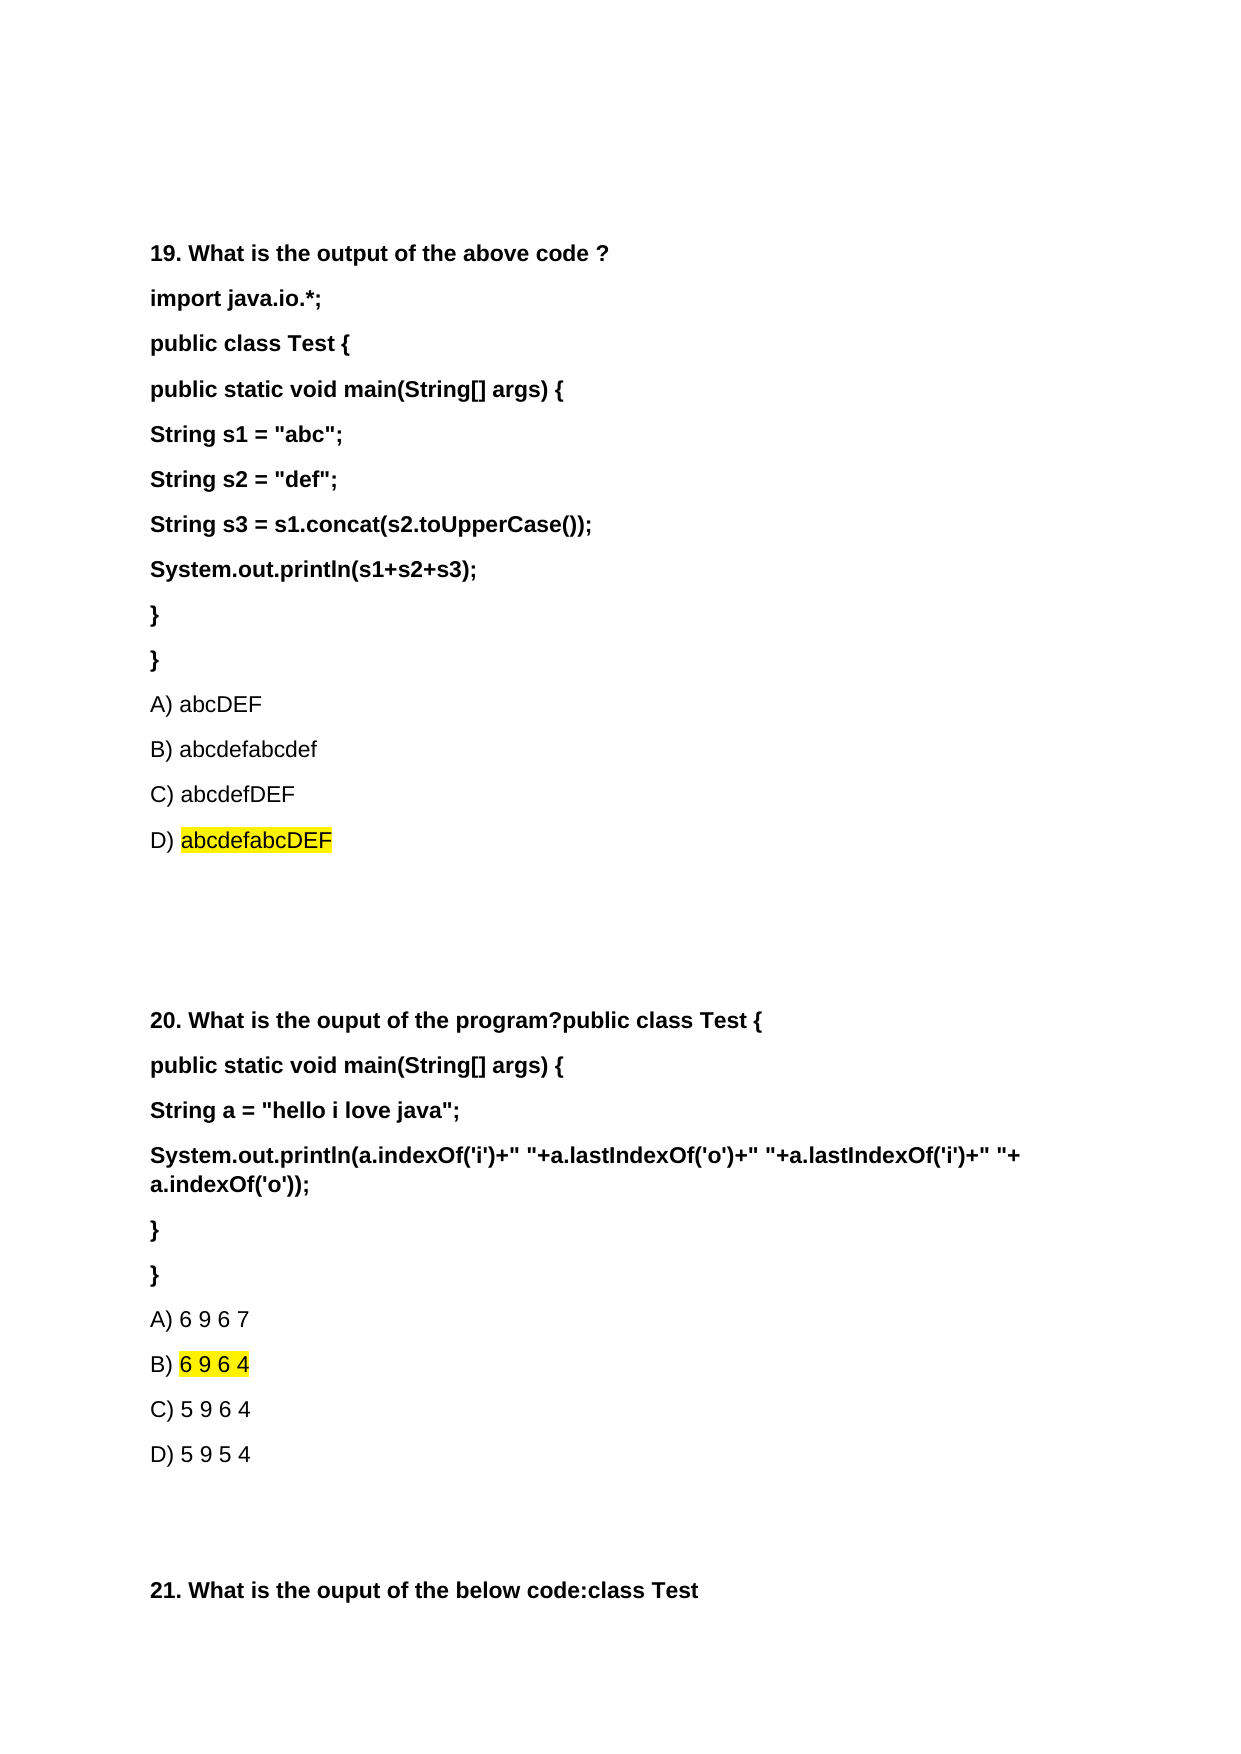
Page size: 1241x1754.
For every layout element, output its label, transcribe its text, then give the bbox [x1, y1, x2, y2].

text } [150, 1216, 1090, 1242]
text public static void main(String[] args) { [150, 376, 1090, 402]
text public class Test { [150, 330, 1090, 357]
text System.out.println(a.indexOf('i')+" "+a.lastIndexOf('o')+" "+a.lastIndexOf('i')+" "+ a.indexOf('o')); [150, 1142, 1090, 1197]
text String a = "hello i love java"; [150, 1097, 1090, 1123]
text String s1 = "abc"; [150, 421, 1090, 447]
text } [150, 646, 1090, 672]
text C) abcdefDEF [150, 781, 1090, 808]
text 19. What is the output of the above code ? [150, 240, 1090, 267]
text A) abcDEF [150, 691, 1090, 718]
text B) abcdefabcdef [150, 736, 1090, 763]
text D) 5 9 5 4 [150, 1441, 1090, 1468]
text String s2 = "def"; [150, 466, 1090, 492]
text String s3 = s1.concat(s2.toUpperCase()); [150, 511, 1090, 537]
text A) 6 9 6 7 [150, 1306, 1090, 1332]
text 21. What is the ouput of the below code:class Test [150, 1577, 1090, 1603]
text C) 5 9 6 4 [150, 1396, 1090, 1423]
text import java.io.*; [150, 285, 1090, 312]
text public static void main(String[] args) { [150, 1052, 1090, 1078]
text } [150, 1261, 1090, 1287]
text 20. What is the ouput of the program?public class Test { [150, 1007, 1090, 1033]
text System.out.println(s1+s2+s3); [150, 556, 1090, 582]
text } [150, 601, 1090, 627]
text D) abcdefabcDEF [150, 827, 1090, 853]
text B) 6 9 6 4 [150, 1351, 1090, 1377]
